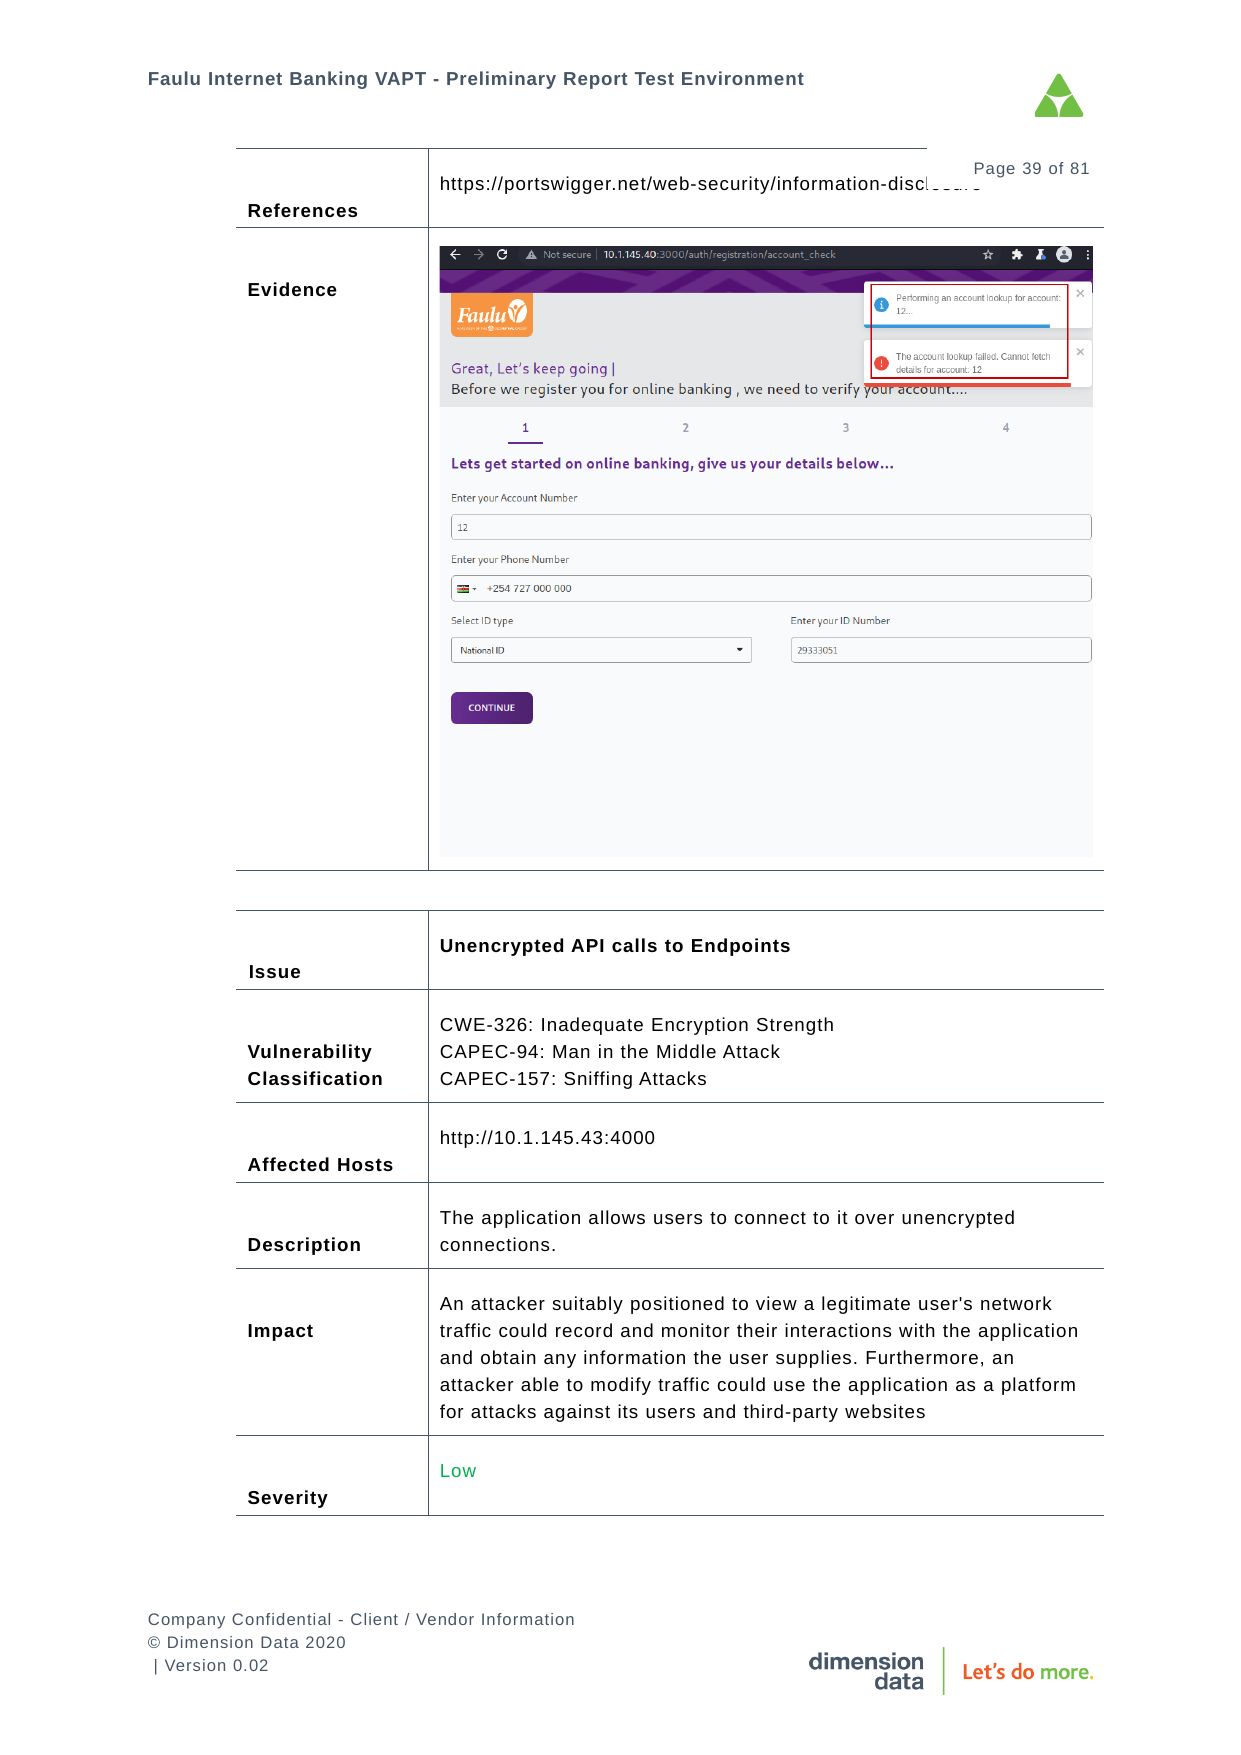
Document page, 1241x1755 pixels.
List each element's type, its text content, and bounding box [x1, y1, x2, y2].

table_cell Unencrypted API calls to Endpoints [429, 911, 1104, 989]
table_cell https://portswigger.net/web-security/information-disclosure [429, 149, 1104, 227]
table_cell An attacker suitably positioned to view a legitimate user's network traffic could record and monitor their interactions with the application and obtain any information the user supplies. Furthermore, an attacker able to modify traffic could use the application as a platform for attacks against its users and third-party websites [429, 1269, 1104, 1435]
table_cell The application allows users to connect to it over unencrypted connections. [429, 1183, 1104, 1268]
table_cell Impact [236, 1269, 428, 1435]
table_cell [429, 228, 1104, 869]
table_cell Vulnerability Classification [236, 990, 428, 1102]
table_cell Severity [236, 1436, 428, 1515]
table_cell Low [429, 1436, 1104, 1515]
table_cell References [236, 149, 428, 227]
table_cell ﻿Issue [236, 911, 428, 989]
table_cell CWE-326: Inadequate Encryption Strength CAPEC-94: Man in the Middle Attack CAPEC-157: Sniffing Attacks [429, 990, 1104, 1102]
table_cell http://10.1.145.43:4000 [429, 1103, 1104, 1182]
table_cell Affected Hosts [236, 1103, 428, 1182]
table_cell Evidence [236, 228, 428, 869]
table_cell Description [236, 1183, 428, 1268]
table_cell [236, 871, 1104, 909]
